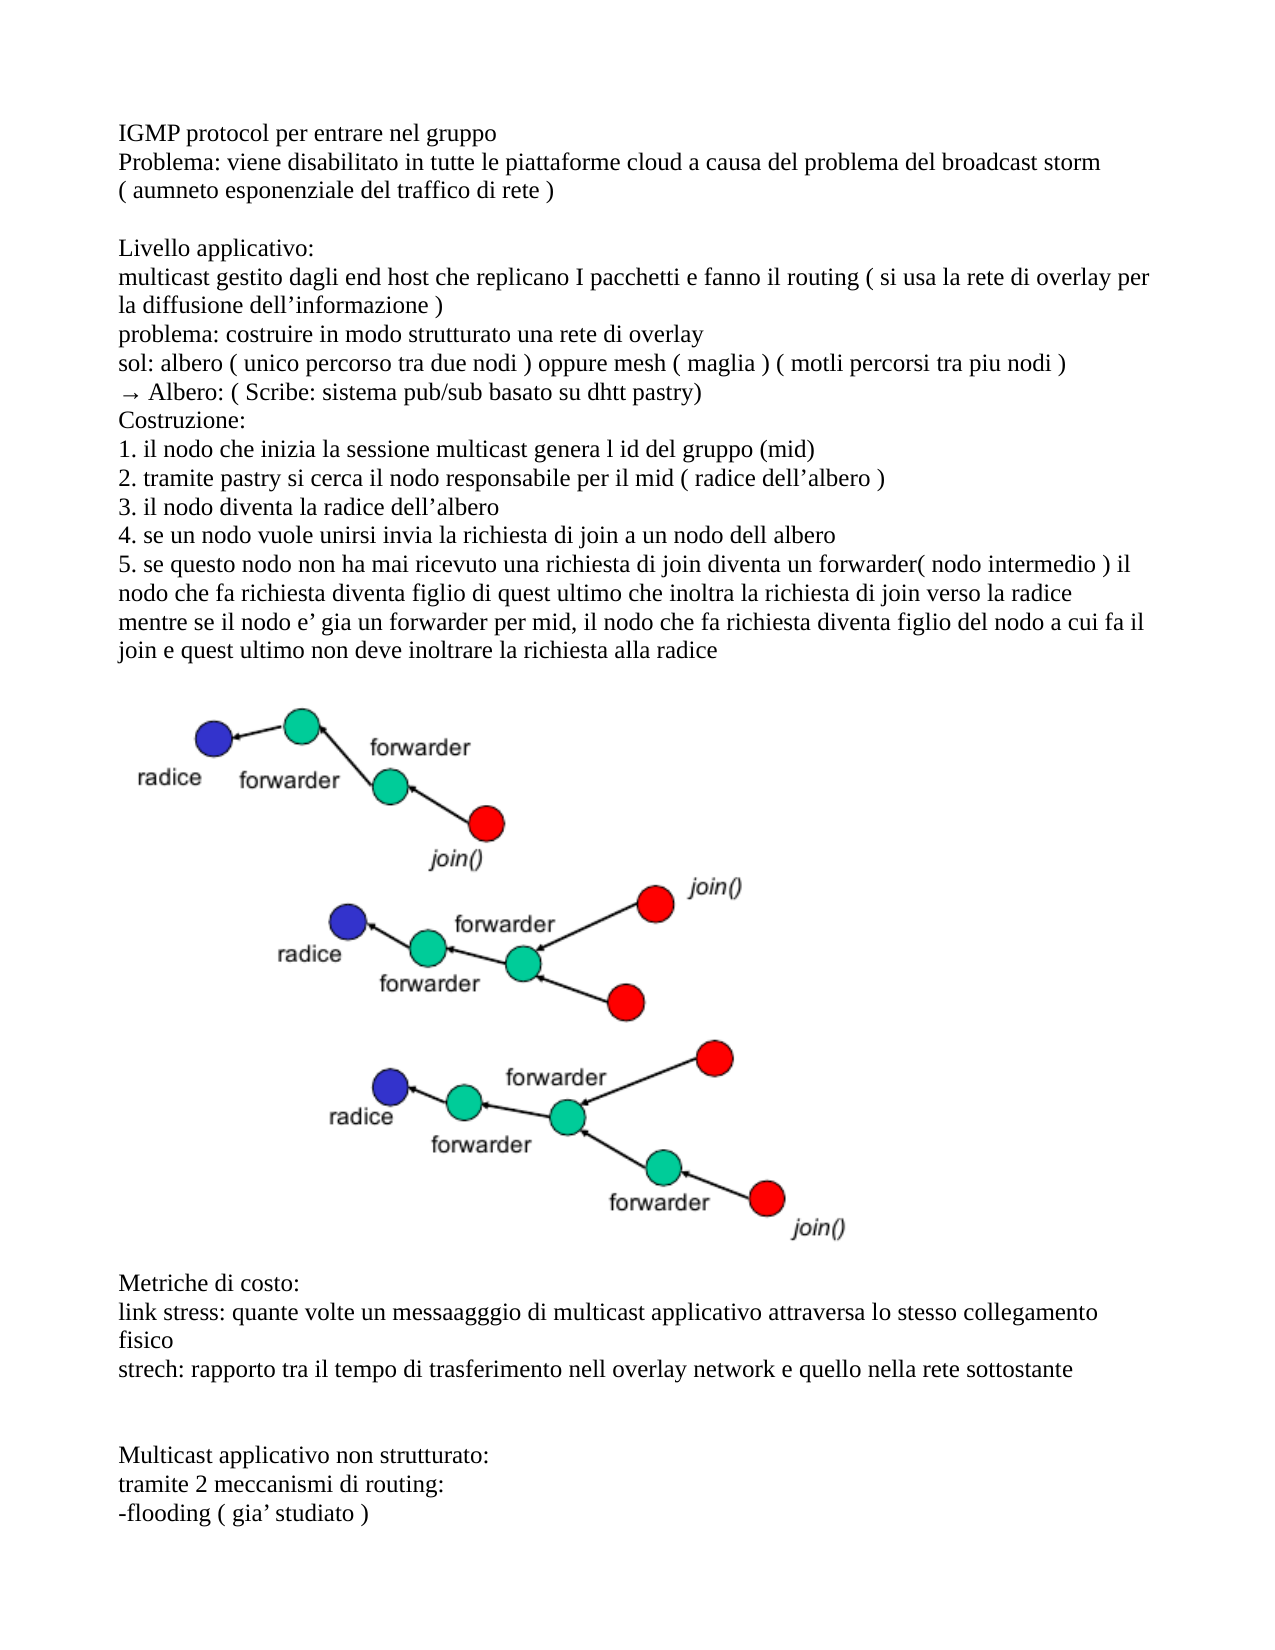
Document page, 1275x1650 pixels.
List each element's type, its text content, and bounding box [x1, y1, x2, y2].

text 4. se un nodo vuole unirsi invia la richiesta di join a un nodo dell albero [118, 521, 1157, 549]
text sol: albero ( unico percorso tra due nodi ) oppure mesh ( maglia ) ( motli percorsi tra piu nodi ) [118, 348, 1157, 377]
text problema: costruire in modo strutturato una rete di overlay [118, 319, 1157, 348]
text Costruzione: [118, 406, 1157, 434]
text Multicast applicativo non strutturato: [118, 1441, 1157, 1469]
text tramite 2 meccanismi di routing: [118, 1469, 1157, 1498]
text -flooding ( gia’ studiato ) [118, 1498, 1157, 1527]
text strech: rapporto tra il tempo di trasferimento nell overlay network e quello nella rete sottostante [118, 1354, 1157, 1383]
text multicast gestito dagli end host che replicano I pacchetti e fanno il routing ( si usa la rete di overlay per la diffusione dell’informazione ) [118, 262, 1157, 319]
text 1. il nodo che inizia la sessione multicast genera l id del gruppo (mid) [118, 434, 1157, 463]
text Problema: viene disabilitato in tutte le piattaforme cloud a causa del problema del broadcast storm ( aumneto esponenziale del traffico di rete ) [118, 147, 1157, 204]
text Livello applicativo: [118, 233, 1157, 262]
text 5. se questo nodo non ha mai ricevuto una richiesta di join diventa un forwarder( nodo intermedio ) il nodo che fa richiesta diventa figlio di quest ultimo che inoltra la richiesta di join verso la radice [118, 549, 1157, 607]
text Metriche di costo: [118, 1268, 1157, 1297]
picture [111, 693, 911, 1245]
text link stress: quante volte un messaagggio di multicast applicativo attraversa lo stesso collegamento fisico [118, 1297, 1157, 1354]
text → Albero: ( Scribe: sistema pub/sub basato su dhtt pastry) [118, 377, 1157, 406]
text 3. il nodo diventa la radice dell’albero [118, 492, 1157, 521]
text 2. tramite pastry si cerca il nodo responsabile per il mid ( radice dell’albero ) [118, 463, 1157, 492]
text IGMP protocol per entrare nel gruppo [118, 118, 1157, 147]
text mentre se il nodo e’ gia un forwarder per mid, il nodo che fa richiesta diventa figlio del nodo a cui fa il join e quest ultimo non deve inoltrare la richiesta alla radice [118, 607, 1157, 664]
